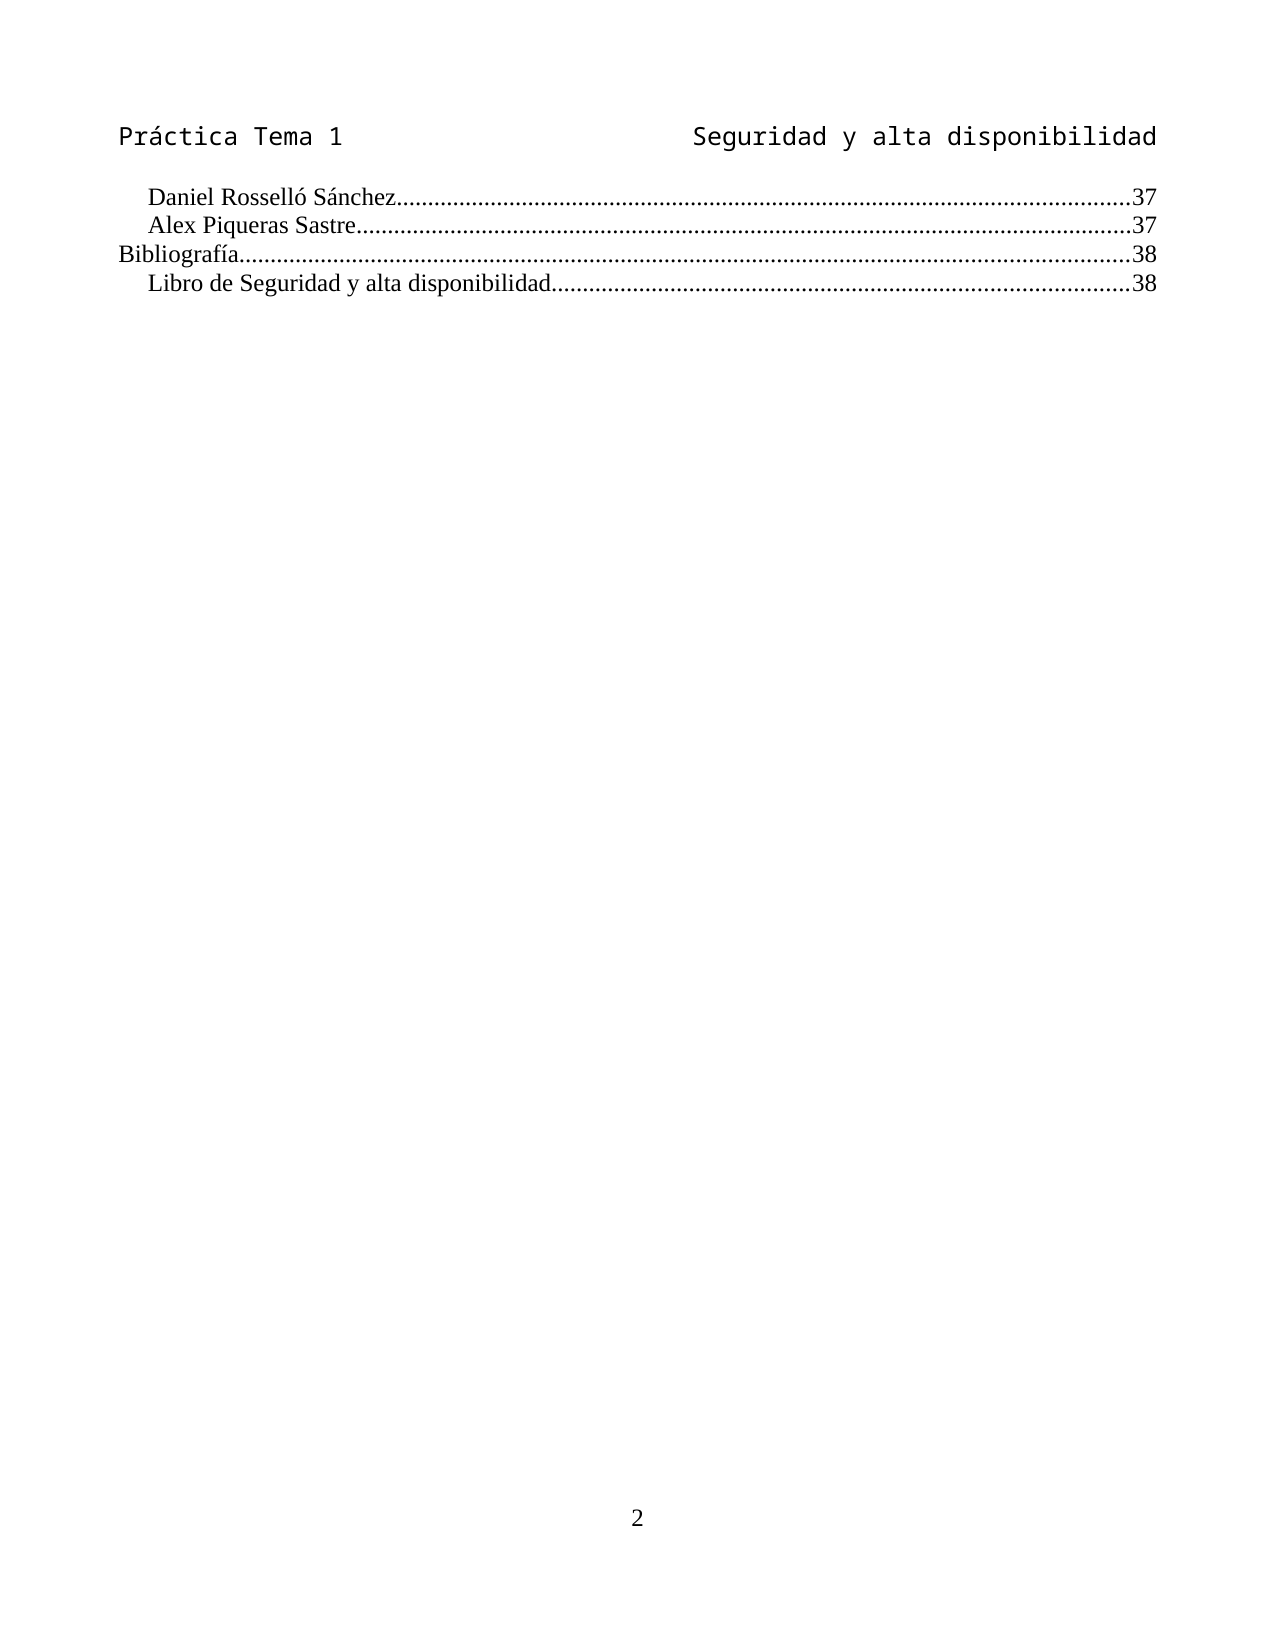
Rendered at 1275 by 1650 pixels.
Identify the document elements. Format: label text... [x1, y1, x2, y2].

text Daniel Rosselló Sánchez 37 [148, 182, 1157, 210]
text Alex Piqueras Sastre 37 [148, 210, 1157, 239]
text Libro de Seguridad y alta disponibilidad. 38 [148, 268, 1157, 297]
text Bibliografía 38 [118, 239, 1157, 268]
